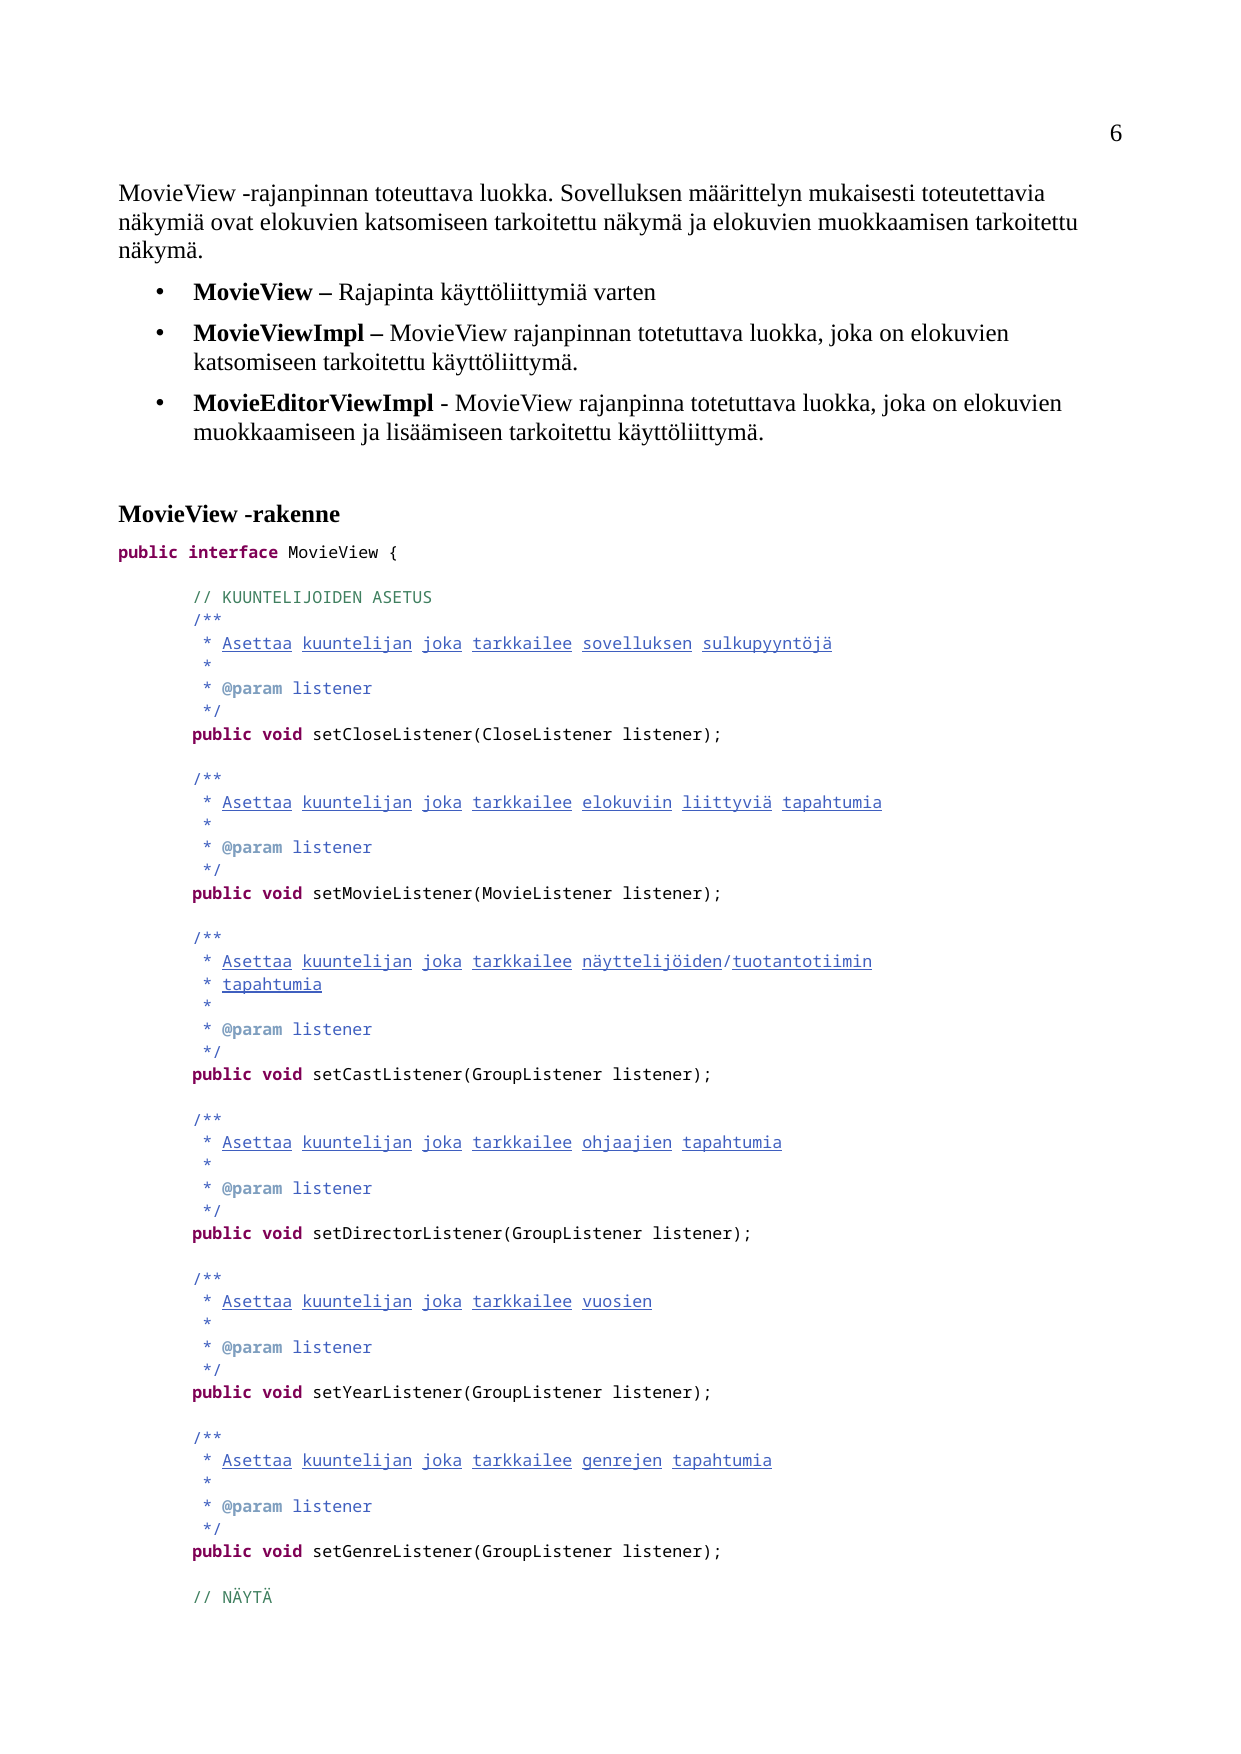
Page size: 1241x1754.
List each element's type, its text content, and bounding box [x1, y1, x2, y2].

text /** [118, 1426, 1122, 1449]
text MovieView -rakenne [118, 499, 1122, 528]
text public void setGenreListener(GroupListener listener); [118, 1540, 1122, 1562]
text public void setMovieListener(MovieListener listener); [118, 881, 1122, 904]
text public void setCloseListener(CloseListener listener); [118, 722, 1122, 745]
text * Asettaa kuuntelijan joka tarkkailee genrejen tapahtumia [118, 1449, 1122, 1472]
text /** [118, 927, 1122, 949]
text /** [118, 768, 1122, 790]
text public void setYearListener(GroupListener listener); [118, 1381, 1122, 1403]
text * Asettaa kuuntelijan joka tarkkailee näyttelijöiden/tuotantotiimin [118, 949, 1122, 972]
text * [118, 654, 1122, 677]
text /** [118, 1108, 1122, 1131]
text * @param listener [118, 836, 1122, 858]
text */ [118, 858, 1122, 881]
text /** [118, 1267, 1122, 1290]
text */ [118, 1040, 1122, 1063]
text * [118, 995, 1122, 1017]
list MovieEditorViewImpl - MovieView rajanpinna totetuttava luokka, joka on elokuvien muokkaamiseen ja lisäämiseen tarkoitettu käyttöliittymä. [156, 388, 1122, 446]
text public void setDirectorListener(GroupListener listener); [118, 1222, 1122, 1244]
text */ [118, 699, 1122, 722]
text * @param listener [118, 1335, 1122, 1358]
text */ [118, 1358, 1122, 1381]
text * Asettaa kuuntelijan joka tarkkailee elokuviin liittyviä tapahtumia [118, 790, 1122, 813]
text */ [118, 1199, 1122, 1222]
text * @param listener [118, 677, 1122, 699]
text */ [118, 1517, 1122, 1540]
text * [118, 1154, 1122, 1176]
text * [118, 1472, 1122, 1494]
text * [118, 1313, 1122, 1335]
text MovieView -rajanpinnan toteuttava luokka. Sovelluksen määrittelyn mukaisesti toteutettavia näkymiä ovat elokuvien katsomiseen tarkoitettu näkymä ja elokuvien muokkaamisen tarkoitettu näkymä. [118, 178, 1122, 264]
text // KUUNTELIJOIDEN ASETUS [118, 586, 1122, 609]
text * @param listener [118, 1176, 1122, 1199]
text * Asettaa kuuntelijan joka tarkkailee ohjaajien tapahtumia [118, 1131, 1122, 1154]
text * Asettaa kuuntelijan joka tarkkailee sovelluksen sulkupyyntöjä [118, 631, 1122, 654]
list MovieView – Rajapinta käyttöliittymiä varten [156, 277, 1122, 306]
text * @param listener [118, 1017, 1122, 1040]
text * [118, 813, 1122, 836]
text public void setCastListener(GroupListener listener); [118, 1063, 1122, 1086]
text /** [118, 609, 1122, 631]
list MovieViewImpl – MovieView rajanpinnan totetuttava luokka, joka on elokuvien katsomiseen tarkoitettu käyttöliittymä. [156, 318, 1122, 376]
text * @param listener [118, 1494, 1122, 1517]
text // NÄYTÄ [118, 1585, 1122, 1608]
text public interface MovieView { [118, 541, 1122, 563]
text * Asettaa kuuntelijan joka tarkkailee vuosien [118, 1290, 1122, 1313]
text * tapahtumia [118, 972, 1122, 995]
